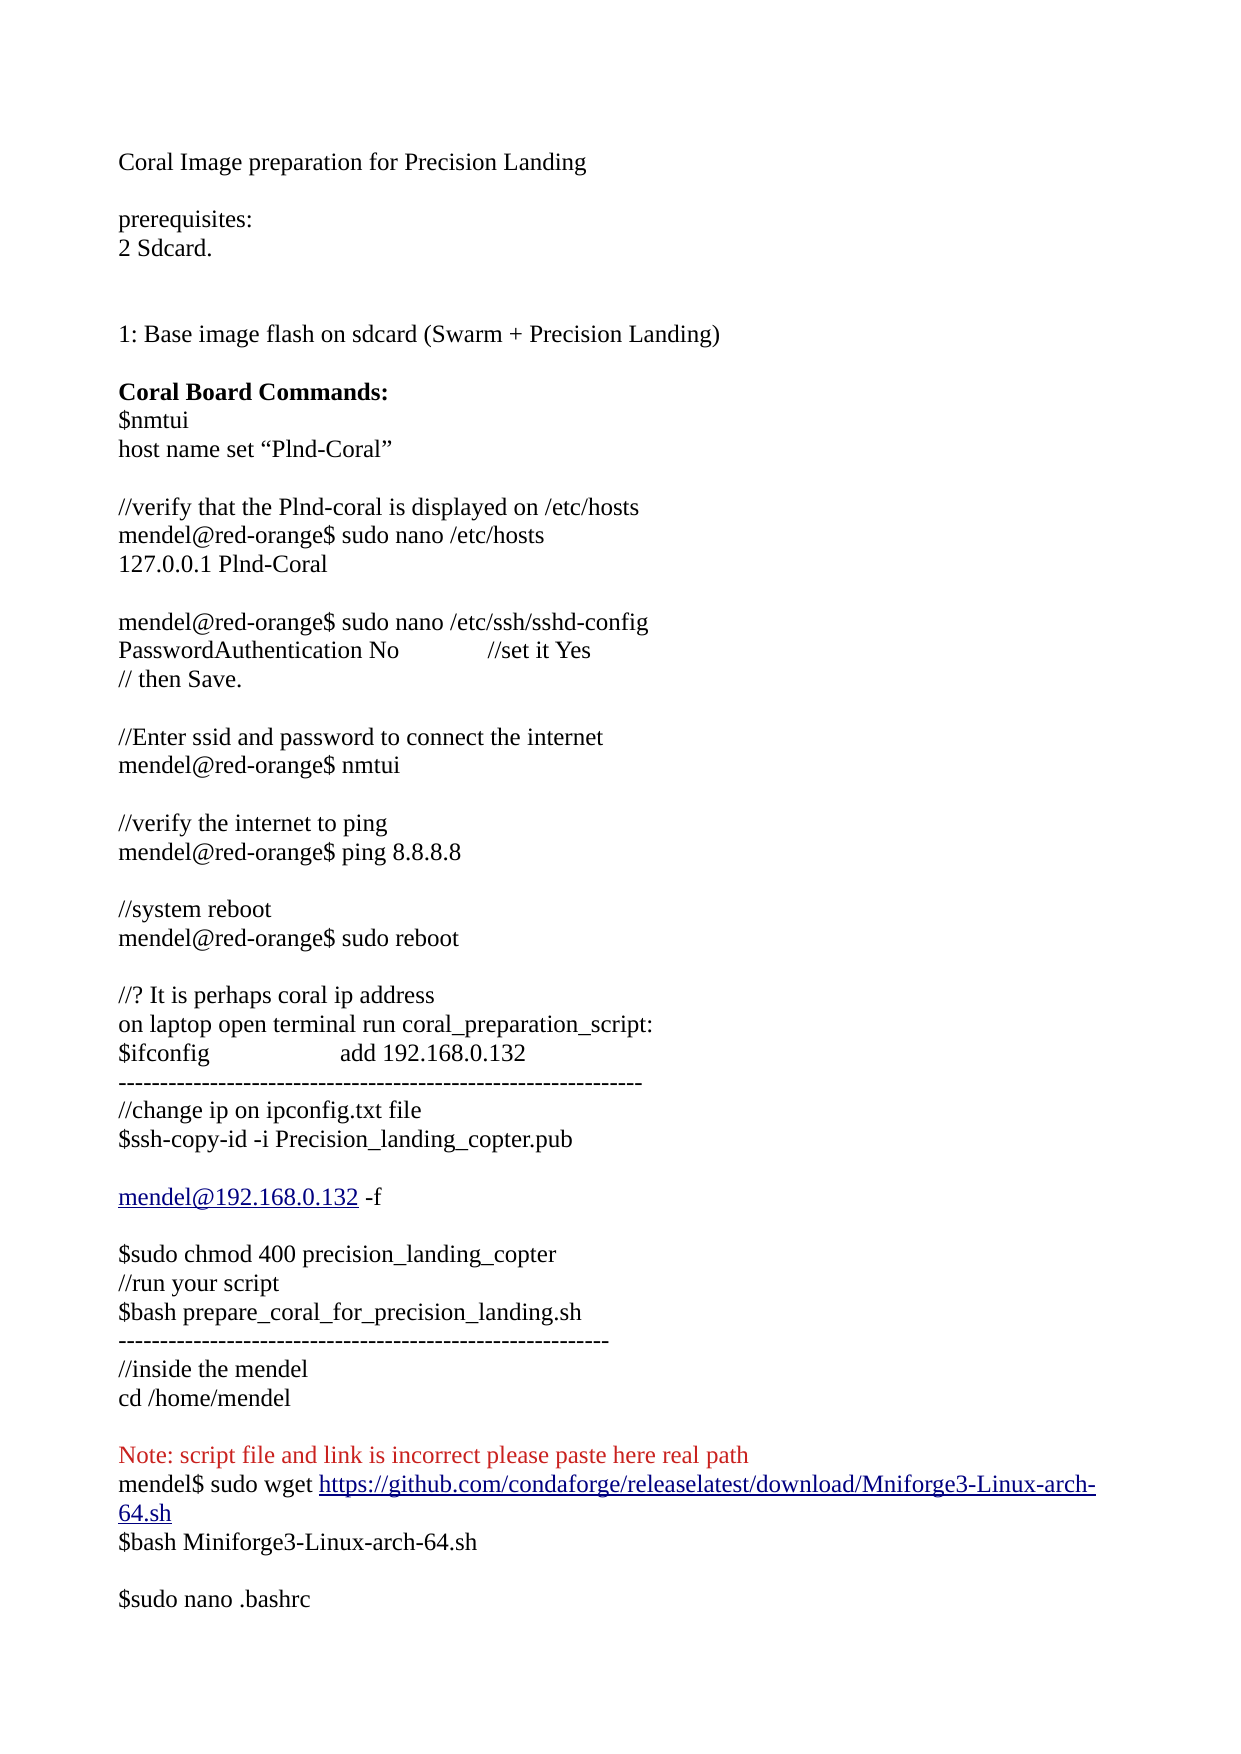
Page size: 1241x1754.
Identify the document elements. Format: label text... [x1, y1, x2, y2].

text //Enter ssid and password to connect the internet [118, 722, 1122, 751]
text Coral Image preparation for Precision Landing [118, 147, 1122, 176]
text host name set “Plnd-Coral” [118, 434, 1122, 463]
text $ifconfig add 192.168.0.132 [118, 1038, 1122, 1067]
text --------------------------------------------------------------- [118, 1067, 1122, 1096]
text $bash prepare_coral_for_precision_landing.sh [118, 1297, 1122, 1326]
text //verify that the Plnd-coral is displayed on /etc/hosts [118, 492, 1122, 521]
text $nmtui [118, 406, 1122, 434]
text 1: Base image flash on sdcard (Swarm + Precision Landing) [118, 319, 1122, 348]
text //change ip on ipconfig.txt file [118, 1096, 1122, 1124]
text cd /home/mendel [118, 1383, 1122, 1412]
text 127.0.0.1 Plnd-Coral [118, 549, 1122, 578]
text Coral Board Commands: [118, 377, 1122, 406]
text mendel@red-orange$ sudo reboot [118, 923, 1122, 952]
text //run your script [118, 1268, 1122, 1297]
text $ssh-copy-id -i Precision_landing_copter.pub [118, 1124, 1122, 1153]
text mendel$ sudo wget https://github.com/condaforge/releaselatest/download/Mniforge3-Linux-arch-64.sh [118, 1469, 1122, 1527]
text prerequisites: [118, 204, 1122, 233]
text //verify the internet to ping [118, 808, 1122, 837]
text // then Save. [118, 664, 1122, 693]
text Note: script file and link is incorrect please paste here real path [118, 1441, 1122, 1469]
text $sudo chmod 400 precision_landing_copter [118, 1239, 1122, 1268]
text //inside the mendel [118, 1354, 1122, 1383]
text mendel@red-orange$ nmtui [118, 751, 1122, 779]
text ----------------------------------------------------------- [118, 1326, 1122, 1354]
text PasswordAuthentication No //set it Yes [118, 636, 1122, 664]
text mendel@192.168.0.132 -f [118, 1182, 1122, 1211]
text $bash Miniforge3-Linux-arch-64.sh [118, 1527, 1122, 1556]
text on laptop open terminal run coral_preparation_script: [118, 1009, 1122, 1038]
text 2 Sdcard. [118, 233, 1122, 262]
text mendel@red-orange$ sudo nano /etc/hosts [118, 521, 1122, 549]
text //system reboot [118, 894, 1122, 923]
text mendel@red-orange$ sudo nano /etc/ssh/sshd-config [118, 607, 1122, 636]
text //? It is perhaps coral ip address [118, 981, 1122, 1009]
text mendel@red-orange$ ping 8.8.8.8 [118, 837, 1122, 866]
text $sudo nano .bashrc [118, 1584, 1122, 1613]
